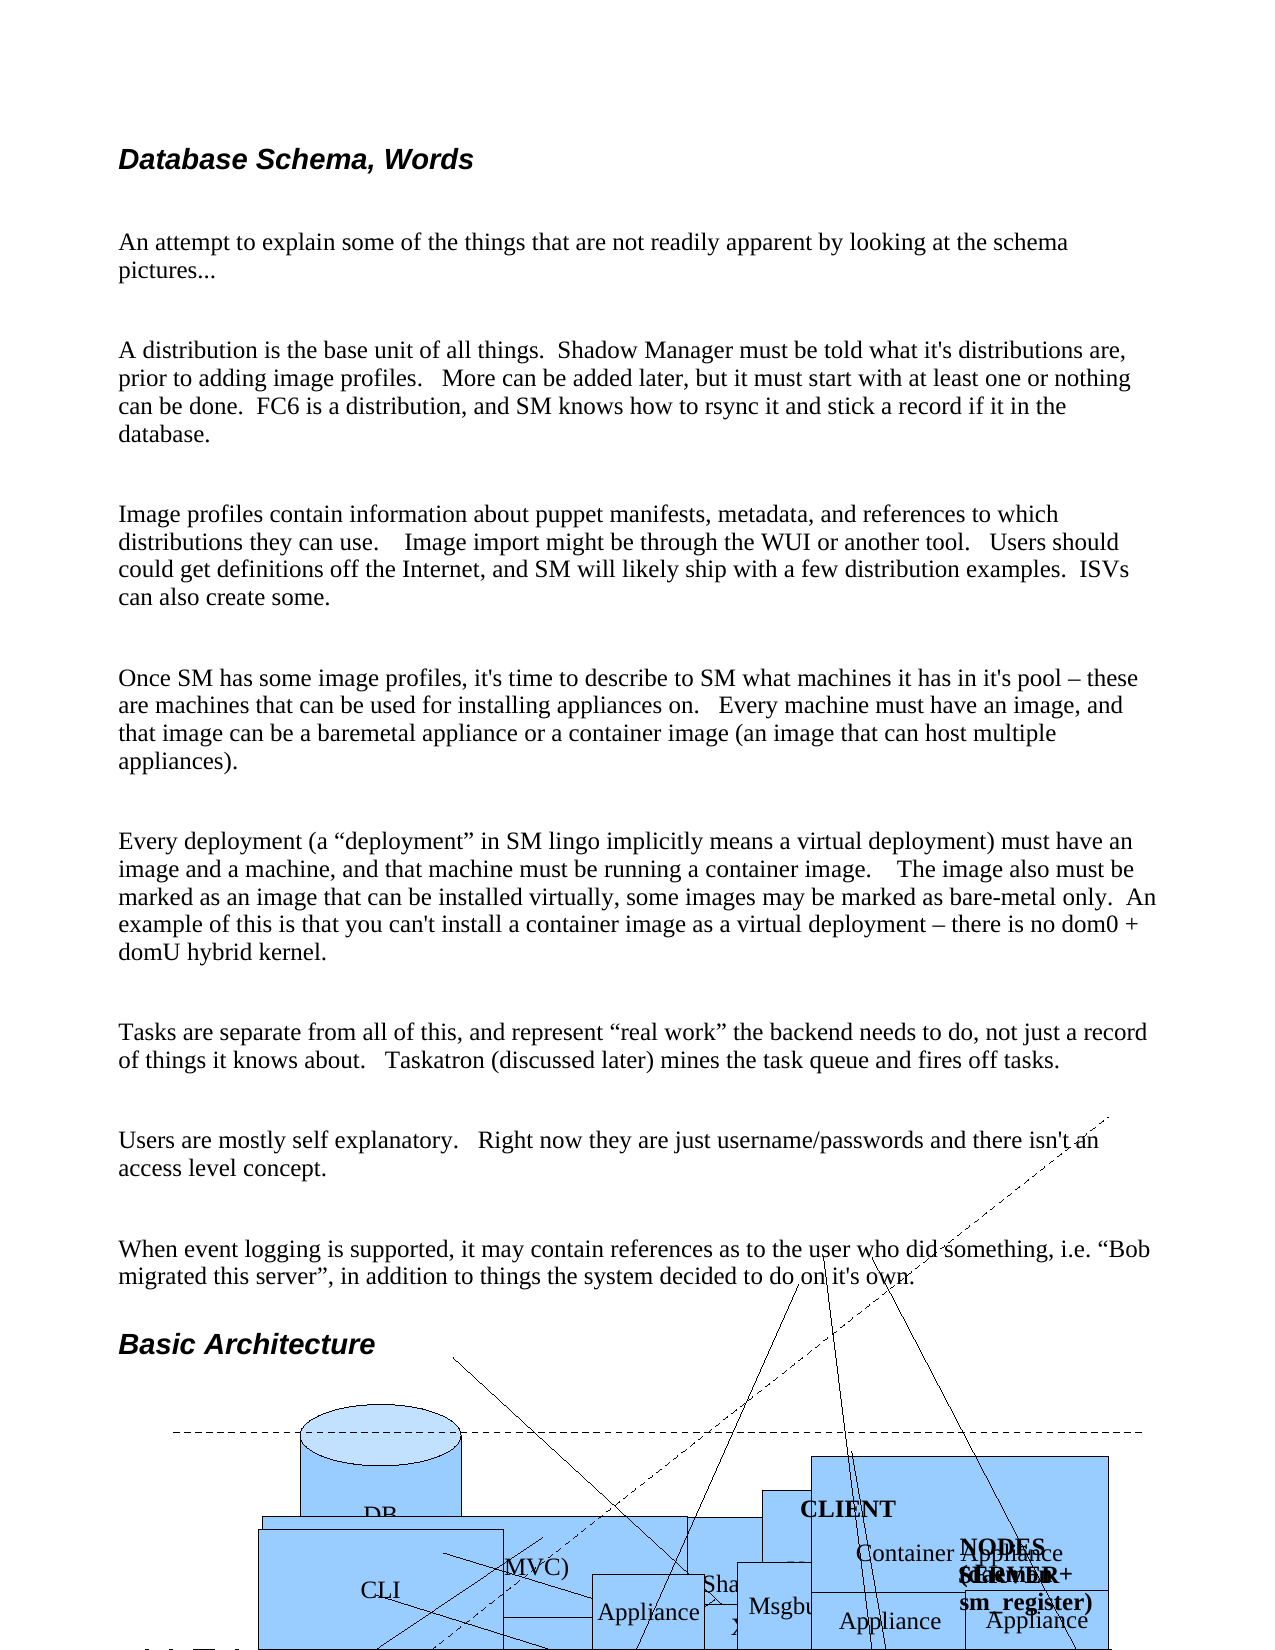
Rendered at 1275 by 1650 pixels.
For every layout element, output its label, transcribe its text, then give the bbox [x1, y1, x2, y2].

text Every deployment (a “deployment” in SM lingo implicitly means a virtual deployment) must have an image and a machine, and that machine must be running a container image. The image also must be marked as an image that can be installed virtually, some images may be marked as bare-metal only. An example of this is that you can't install a container image as a virtual deployment – there is no dom0 + domU hybrid kernel. [118, 827, 1157, 966]
text Image profiles contain information about puppet manifests, metadata, and references to which distributions they can use. Image import might be through the WUI or another tool. Users should could get definitions off the Internet, and SM will likely ship with a few distribution examples. ISVs can also create some. [118, 500, 1157, 611]
text Tasks are separate from all of this, and represent “real work” the backend needs to do, not just a record of things it knows about. Taskatron (discussed later) mines the task queue and fires off tasks. [118, 1018, 1157, 1074]
subtitle Basic Architecture [118, 1328, 1157, 1360]
text A distribution is the base unit of all things. Shadow Manager must be told what it's distributions are, prior to adding image profiles. More can be added later, but it must start with at least one or nothing can be done. FC6 is a distribution, and SM knows how to rsync it and stick a record if it in the database. [118, 337, 1157, 447]
text When event logging is supported, it may contain references as to the user who did something, i.e. “Bob migrated this server”, in addition to things the system decided to do on it's own. [118, 1235, 1157, 1290]
subtitle Database Schema, Words [118, 143, 1157, 176]
text Users are mostly self explanatory. Right now they are just username/passwords and there isn't an access level concept. [118, 1127, 1157, 1182]
text An attempt to explain some of the things that are not readily apparent by looking at the schema pictures... [118, 228, 1157, 284]
text Once SM has some image profiles, it's time to describe to SM what machines it has in it's pool – these are machines that can be used for installing appliances on. Every machine must have an image, and that image can be a baremetal appliance or a container image (an image that can host multiple appliances). [118, 664, 1157, 774]
